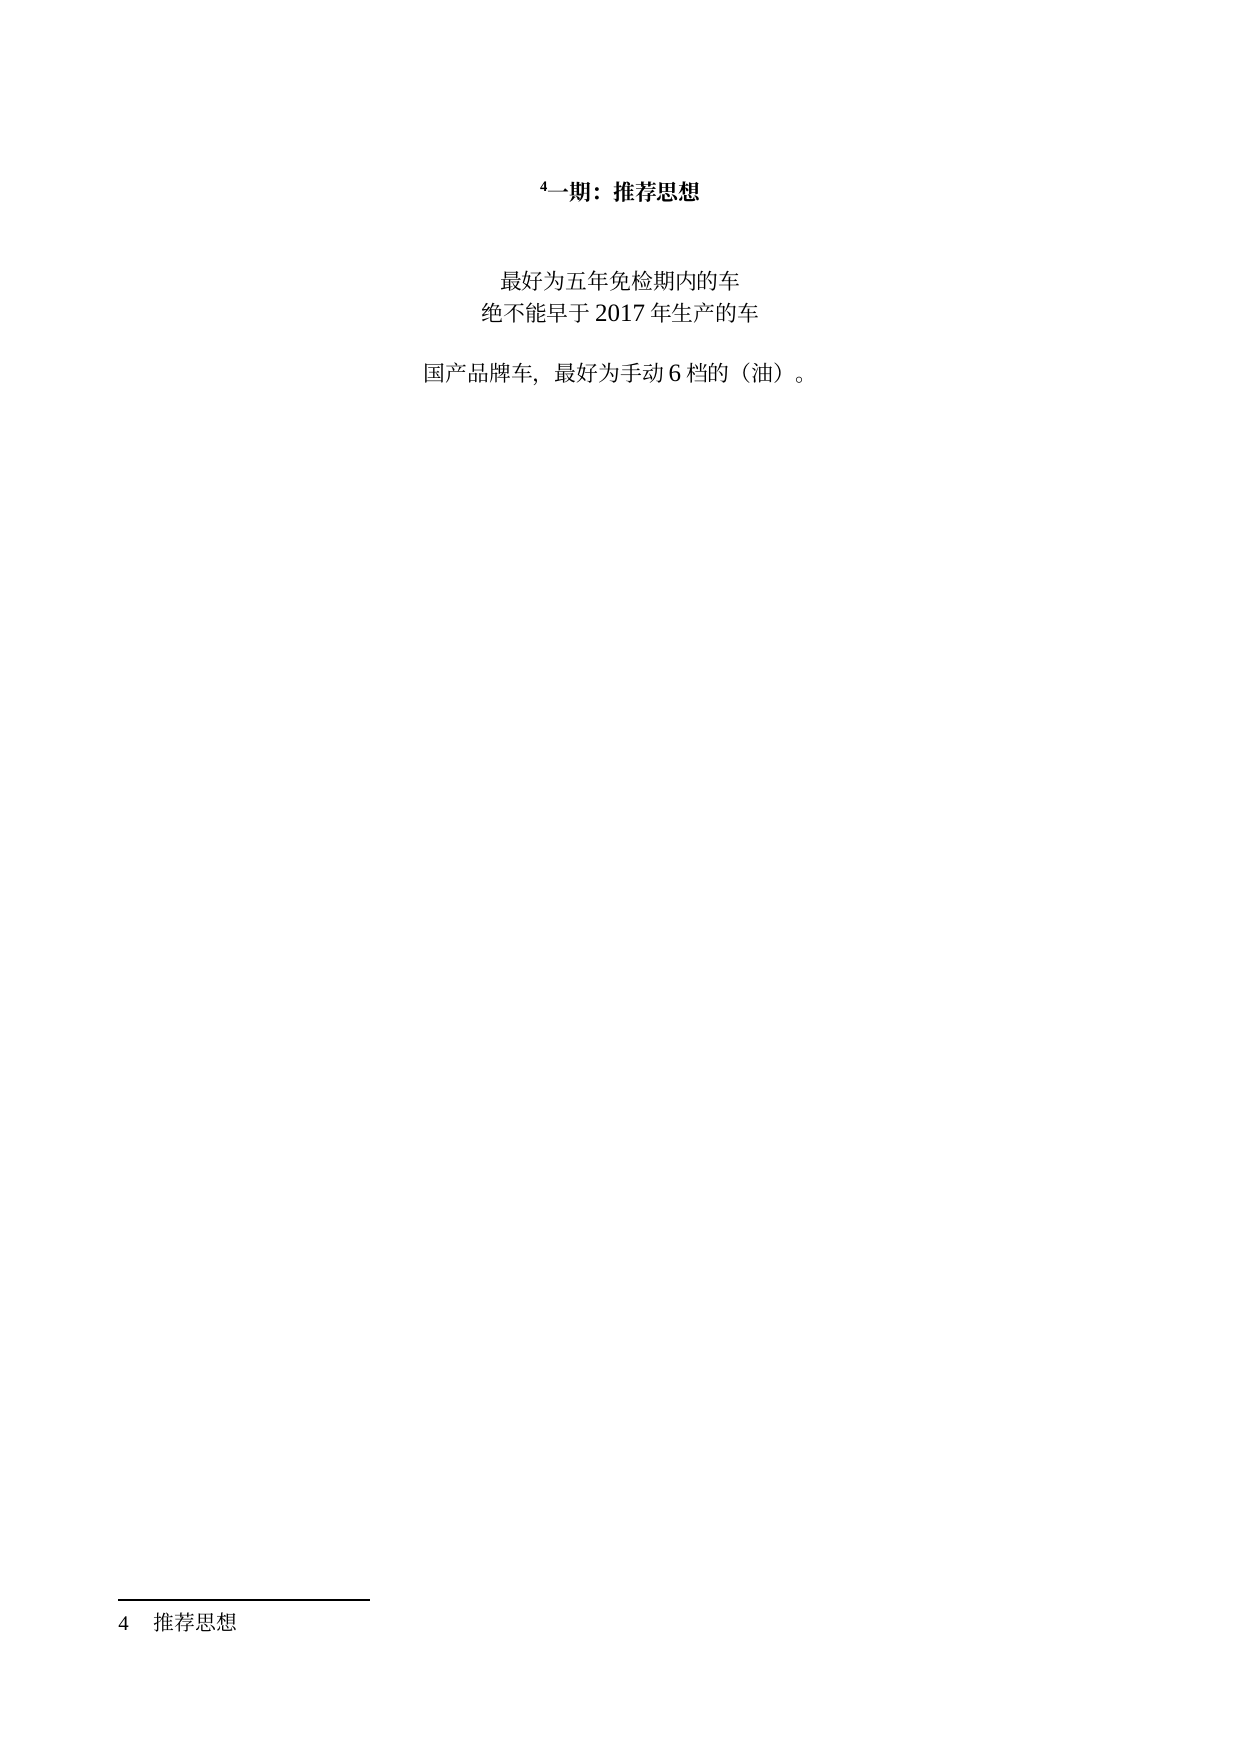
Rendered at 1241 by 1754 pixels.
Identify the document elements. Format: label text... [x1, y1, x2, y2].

text 最好为五年免检期内的车 [118, 264, 1122, 296]
text 一期：推荐思想 [118, 176, 1122, 207]
text 推荐思想 [118, 1606, 1122, 1636]
text 绝不能早于2017年生产的车 [118, 296, 1122, 327]
text 国产品牌车，最好为手动6档的（油）。 [118, 356, 1122, 388]
